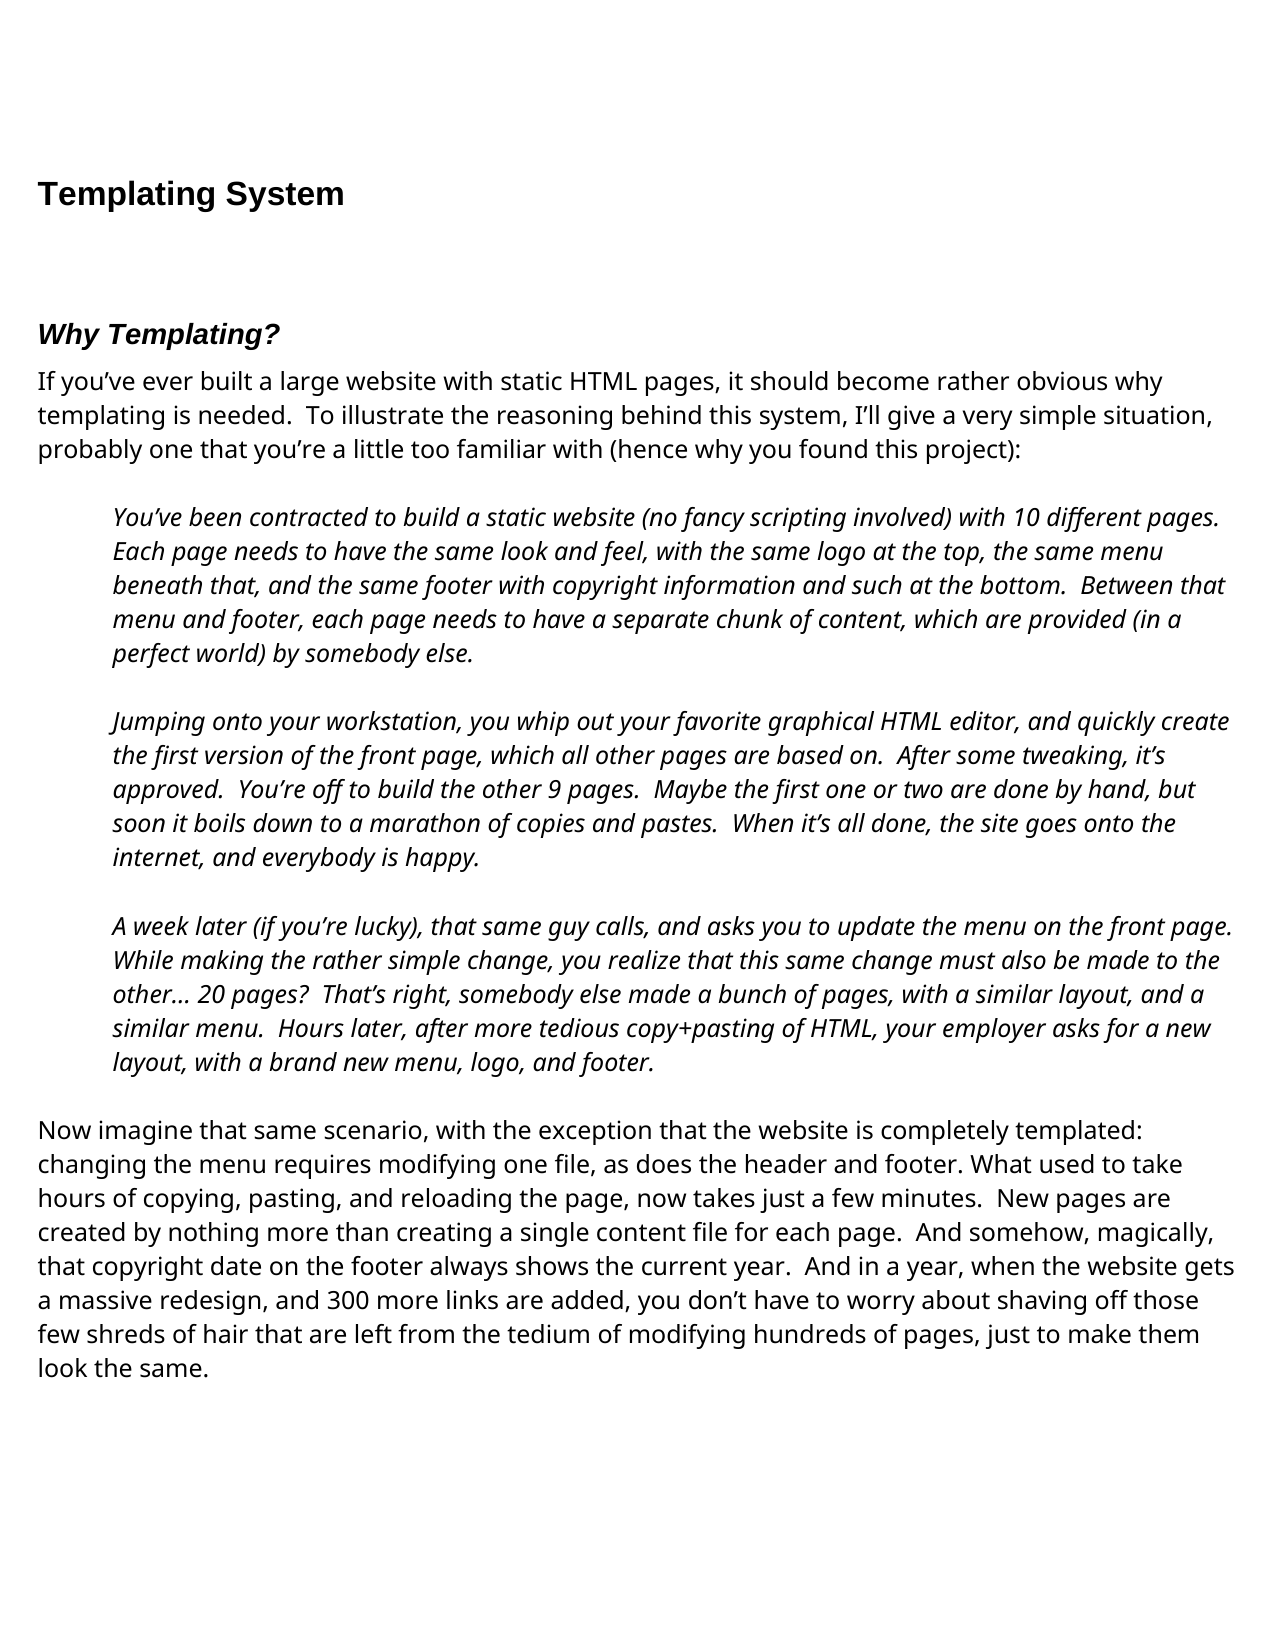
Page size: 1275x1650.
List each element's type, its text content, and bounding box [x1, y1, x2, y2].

text Now imagine that same scenario, with the exception that the website is completely templated: changing the menu requires modifying one file, as does the header and footer. What used to take hours of copying, pasting, and reloading the page, now takes just a few minutes. New pages are created by nothing more than creating a single content file for each page. And somehow, magically, that copyright date on the footer always shows the current year. And in a year, when the website gets a massive redesign, and 300 more links are added, you don’t have to worry about shaving off those few shreds of hair that are left from the tedium of modifying hundreds of pages, just to make them look the same. [37, 1113, 1237, 1385]
text Jumping onto your workstation, you whip out your favorite graphical HTML editor, and quickly create the first version of the front page, which all other pages are based on. After some tweaking, it’s approved. You’re off to build the other 9 pages. Maybe the first one or two are done by hand, but soon it boils down to a marathon of copies and pastes. When it’s all done, the site goes onto the internet, and everybody is happy. [112, 704, 1237, 874]
text You’ve been contracted to build a static website (no fancy scripting involved) with 10 different pages. Each page needs to have the same look and feel, with the same logo at the top, the same menu beneath that, and the same footer with copyright information and such at the bottom. Between that menu and footer, each page needs to have a separate chunk of content, which are provided (in a perfect world) by somebody else. [112, 499, 1237, 670]
text If you’ve ever built a large website with static HTML pages, it should become rather obvious why templating is needed. To illustrate the reasoning behind this system, I’ll give a very simple situation, probably one that you’re a little too familiar with (hence why you found this project): [37, 363, 1237, 465]
text A week later (if you’re lucky), that same guy calls, and asks you to update the menu on the front page. While making the rather simple change, you realize that this same change must also be made to the other… 20 pages? That’s right, somebody else made a bunch of pages, with a similar layout, and a similar menu. Hours later, after more tedious copy+pasting of HTML, your employer asks for a new layout, with a brand new menu, logo, and footer. [112, 908, 1237, 1078]
subtitle Why Templating? [37, 318, 1237, 351]
subtitle Templating System [37, 175, 1237, 212]
